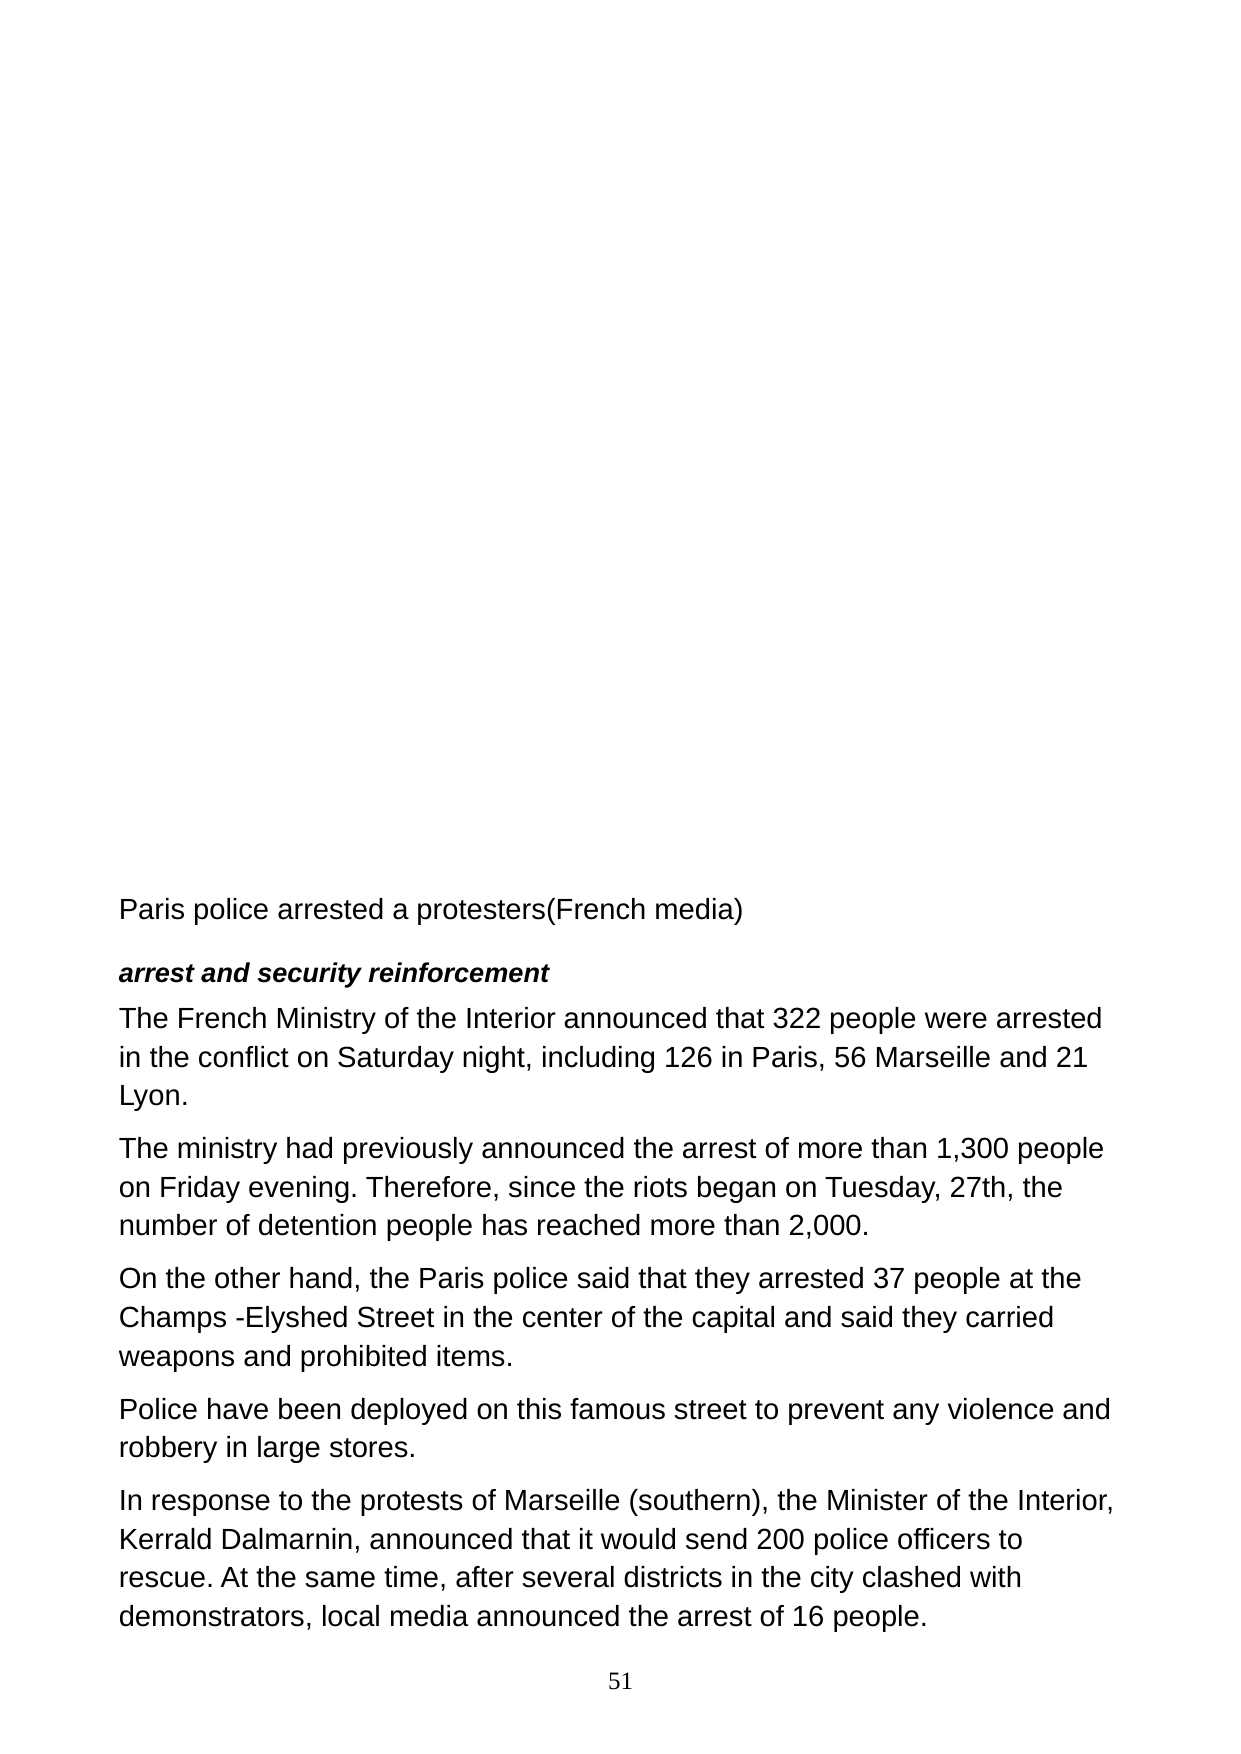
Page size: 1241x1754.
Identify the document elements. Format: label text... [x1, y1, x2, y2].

text In response to the protests of Marseille (southern), the Minister of the Interior, Kerrald Dalmarnin, announced that it would send 200 police officers to rescue. At the same time, after several districts in the city clashed with demonstrators, local media announced the arrest of 16 people. [118, 1483, 1122, 1633]
text The ministry had previously announced the arrest of more than 1,300 people on Friday evening. Therefore, since the riots began on Tuesday, 27th, the number of detention people has reached more than 2,000. [118, 1131, 1122, 1242]
subtitle arrest and security reinforcement [118, 957, 1122, 989]
text On the other hand, the Paris police said that they arrested 37 people at the Champs -Elyshed Street in the center of the capital and said they carried weapons and prohibited items. [118, 1262, 1122, 1372]
text The French Ministry of the Interior announced that 322 people were arrested in the conflict on Saturday night, including 126 in Paris, 56 Marseille and 21 Lyon. [118, 1001, 1122, 1112]
text Paris police arrested a protesters(French media) [118, 118, 1122, 925]
text Police have been deployed on this famous street to prevent any violence and robbery in large stores. [118, 1392, 1122, 1464]
